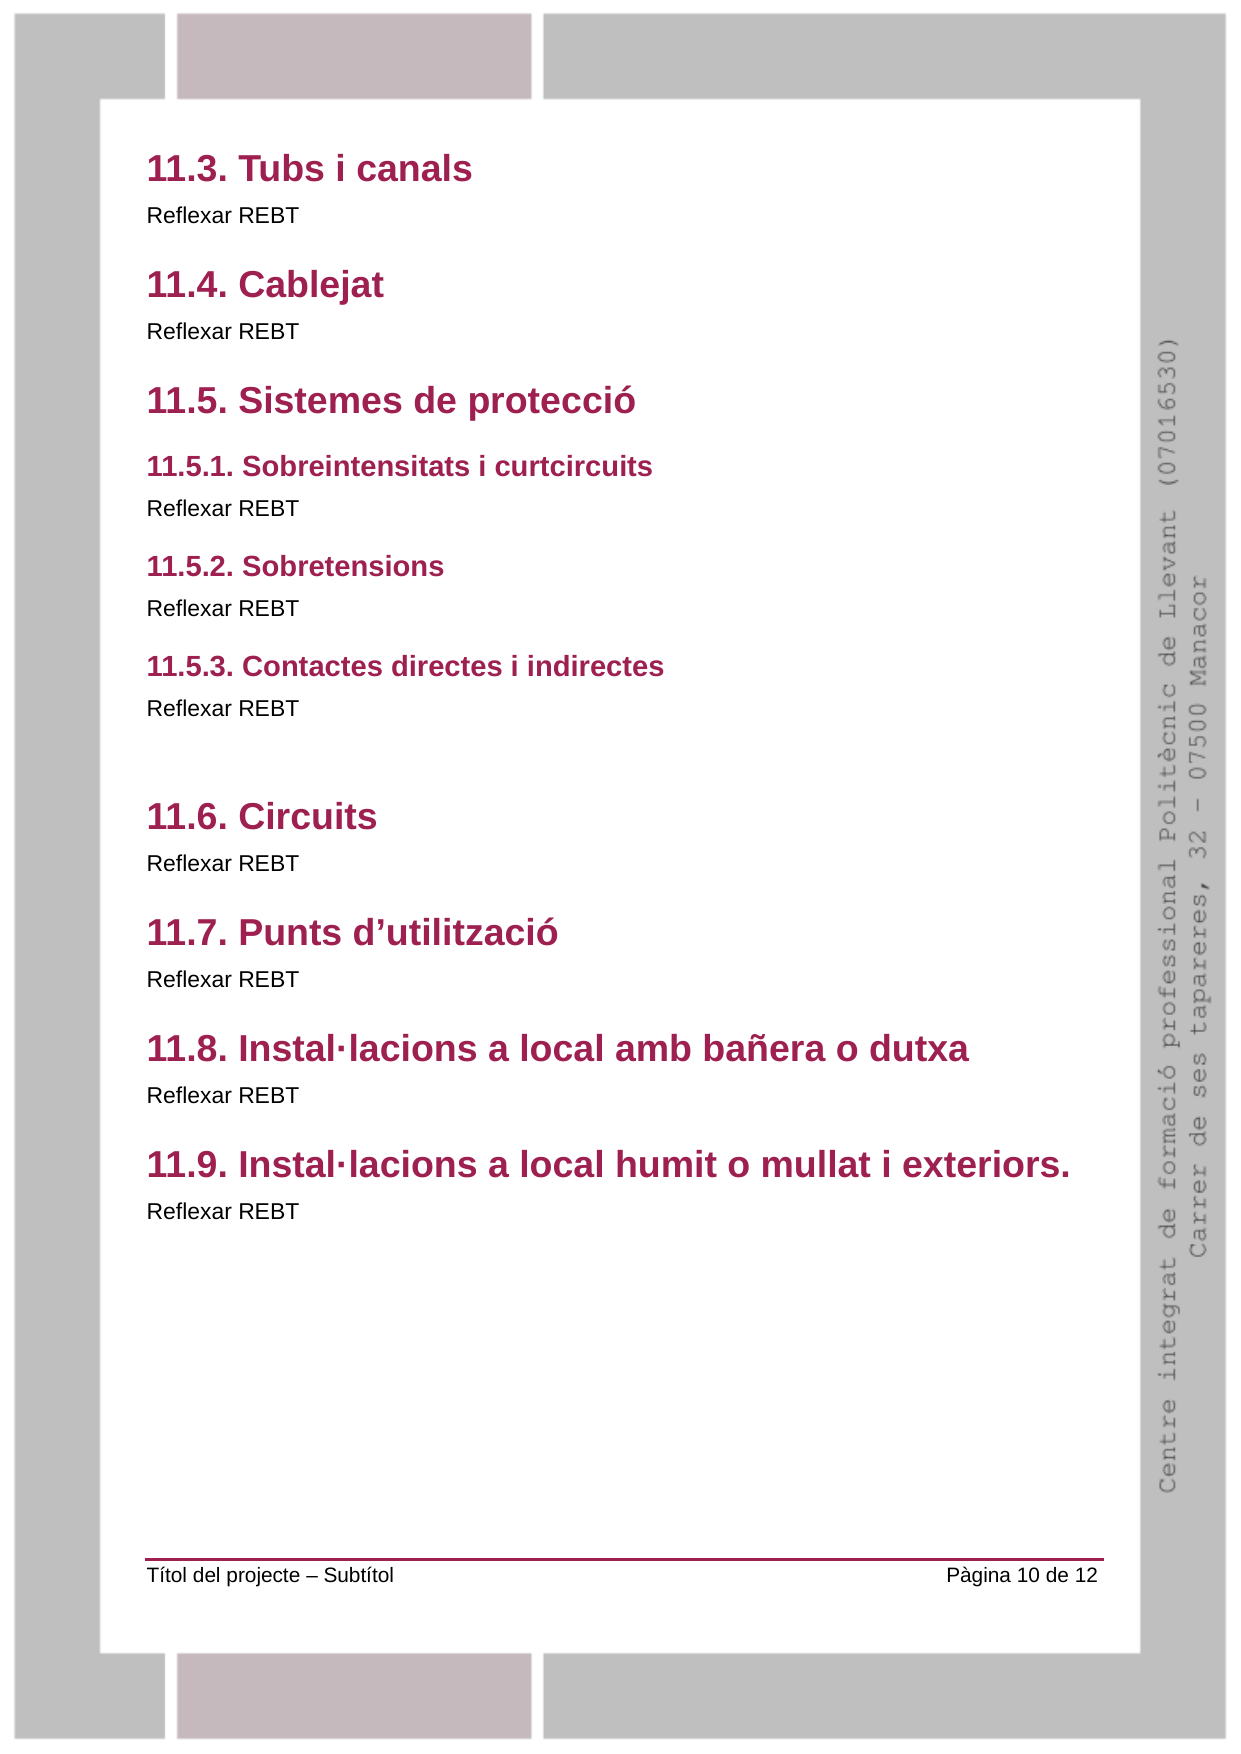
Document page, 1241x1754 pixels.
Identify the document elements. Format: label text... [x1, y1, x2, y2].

text Reflexar REBT [146, 850, 1098, 877]
text Reflexar REBT [146, 1198, 1098, 1224]
text Reflexar REBT [146, 966, 1098, 992]
picture [0, 0, 1241, 1754]
text Reflexar REBT [146, 695, 1098, 721]
text Reflexar REBT [146, 595, 1098, 621]
subtitle 11.5.1. Sobreintensitats i curtcircuits [146, 448, 1098, 482]
subtitle 11.8. Instal·lacions a local amb bañera o dutxa [146, 1026, 1098, 1069]
subtitle 11.5.3. Contactes directes i indirectes [146, 649, 1098, 682]
subtitle 11.4. Cablejat [146, 262, 1098, 306]
text Reflexar REBT [146, 202, 1098, 228]
subtitle 11.5. Sistemes de protecció [146, 378, 1098, 421]
text Reflexar REBT [146, 494, 1098, 521]
text Reflexar REBT [146, 1082, 1098, 1108]
subtitle 11.3. Tubs i canals [146, 146, 1098, 189]
subtitle 11.9. Instal·lacions a local humit o mullat i exteriors. [146, 1142, 1098, 1186]
subtitle 11.6. Circuits [146, 794, 1098, 838]
subtitle 11.7. Punts d’utilització [146, 911, 1098, 954]
text Reflexar REBT [146, 318, 1098, 344]
subtitle 11.5.2. Sobretensions [146, 549, 1098, 582]
